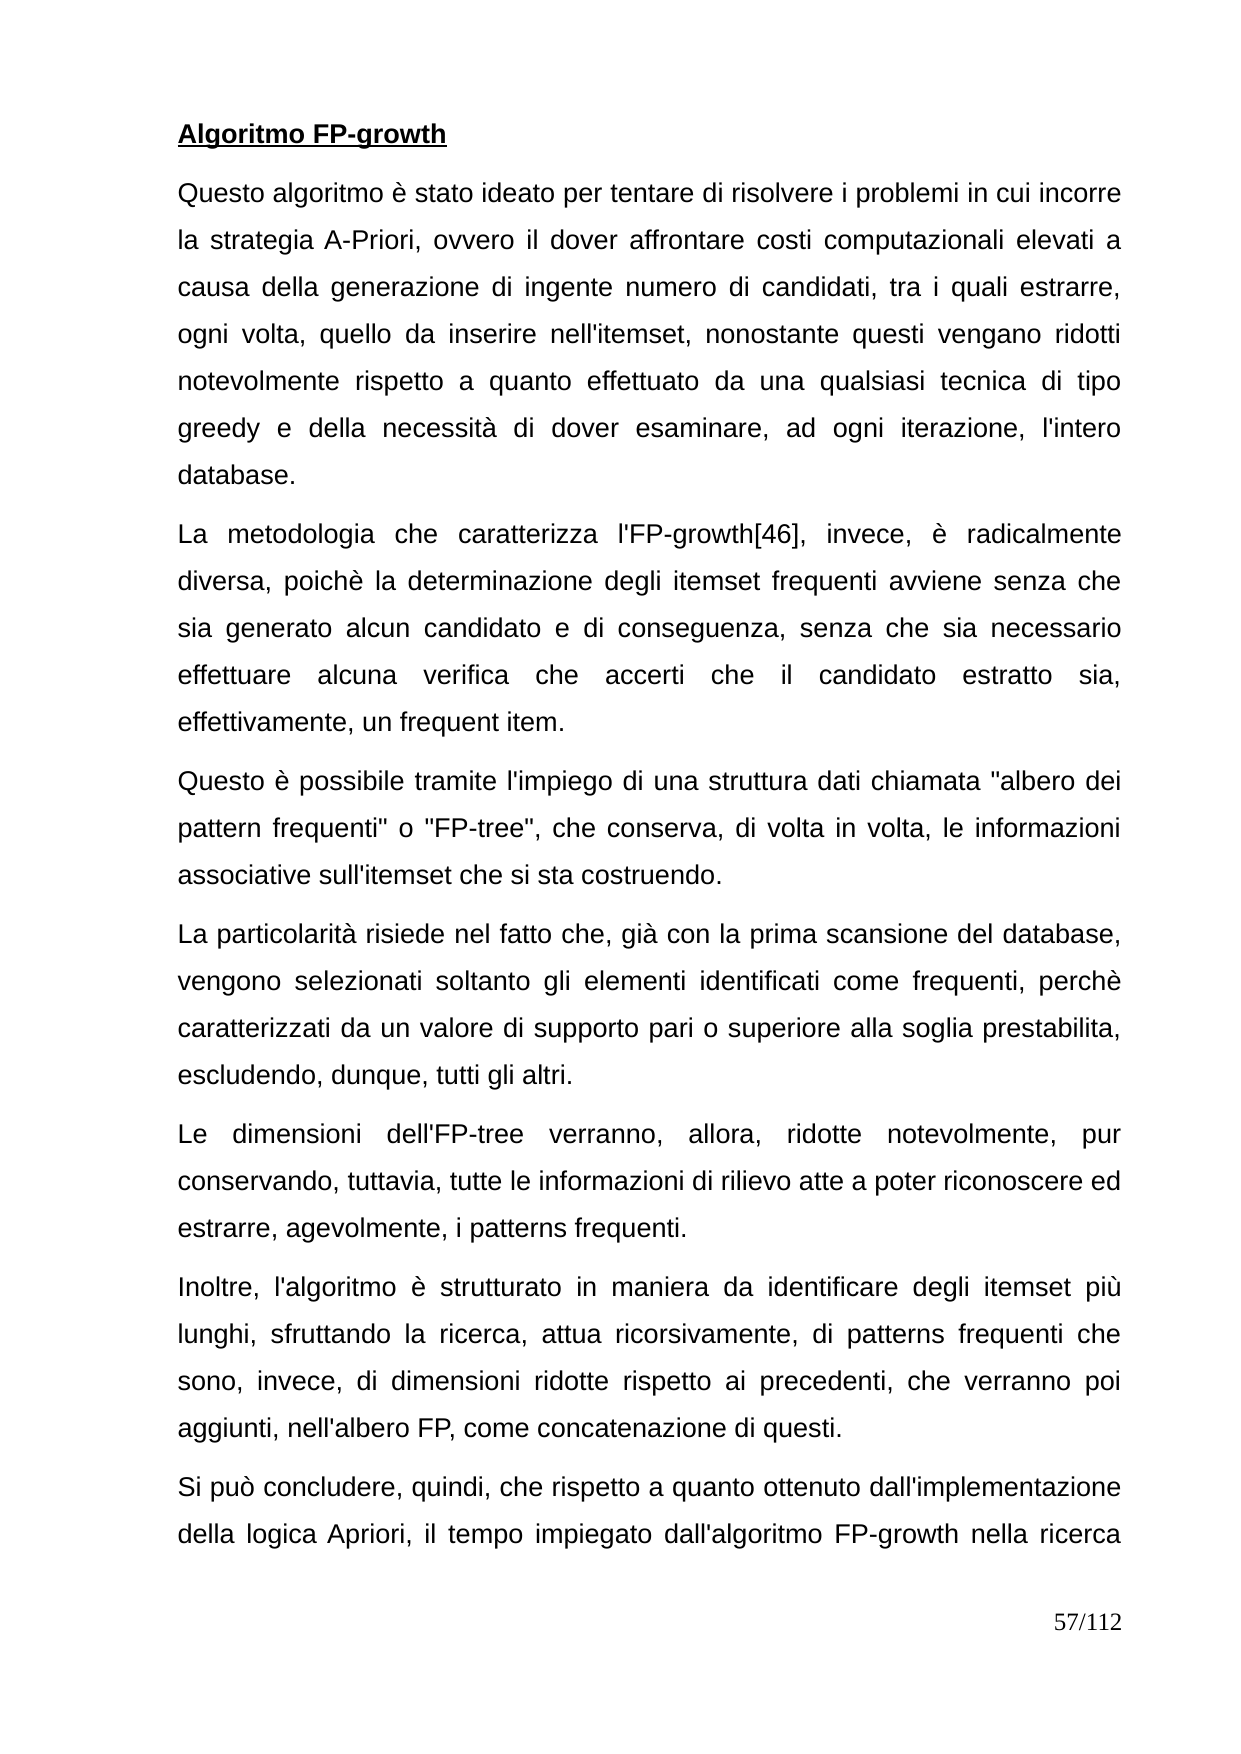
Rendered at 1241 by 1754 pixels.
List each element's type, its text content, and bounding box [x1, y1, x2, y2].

text Questo algoritmo è stato ideato per tentare di risolvere i problemi in cui incorre la strategia A-Priori, ovvero il dover affrontare costi computazionali elevati a causa della generazione di ingente numero di candidati, tra i quali estrarre, ogni volta, quello da inserire nell'itemset, nonostante questi vengano ridotti notevolmente rispetto a quanto effettuato da una qualsiasi tecnica di tipo greedy e della necessità di dover esaminare, ad ogni iterazione, l'intero database. [177, 177, 1122, 490]
text Questo è possibile tramite l'impiego di una struttura dati chiamata "albero dei pattern frequenti" o "FP-tree", che conserva, di volta in volta, le informazioni associative sull'itemset che si sta costruendo. [177, 765, 1122, 890]
text Le dimensioni dell'FP-tree verranno, allora, ridotte notevolmente, pur conservando, tuttavia, tutte le informazioni di rilievo atte a poter riconoscere ed estrarre, agevolmente, i patterns frequenti. [177, 1118, 1122, 1243]
text La metodologia che caratterizza l'FP-growth[46], invece, è radicalmente diversa, poichè la determinazione degli itemset frequenti avviene senza che sia generato alcun candidato e di conseguenza, senza che sia necessario effettuare alcuna verifica che accerti che il candidato estratto sia, effettivamente, un frequent item. [177, 518, 1122, 737]
text Algoritmo FP-growth [177, 118, 1122, 149]
text Si può concludere, quindi, che rispetto a quanto ottenuto dall'implementazione della logica Apriori, il tempo impiegato dall'algoritmo FP-growth nella ricerca [177, 1471, 1122, 1549]
text La particolarità risiede nel fatto che, già con la prima scansione del database, vengono selezionati soltanto gli elementi identificati come frequenti, perchè caratterizzati da un valore di supporto pari o superiore alla soglia prestabilita, escludendo, dunque, tutti gli altri. [177, 918, 1122, 1090]
text Inoltre, l'algoritmo è strutturato in maniera da identificare degli itemset più lunghi, sfruttando la ricerca, attua ricorsivamente, di patterns frequenti che sono, invece, di dimensioni ridotte rispetto ai precedenti, che verranno poi aggiunti, nell'albero FP, come concatenazione di questi. [177, 1271, 1122, 1443]
